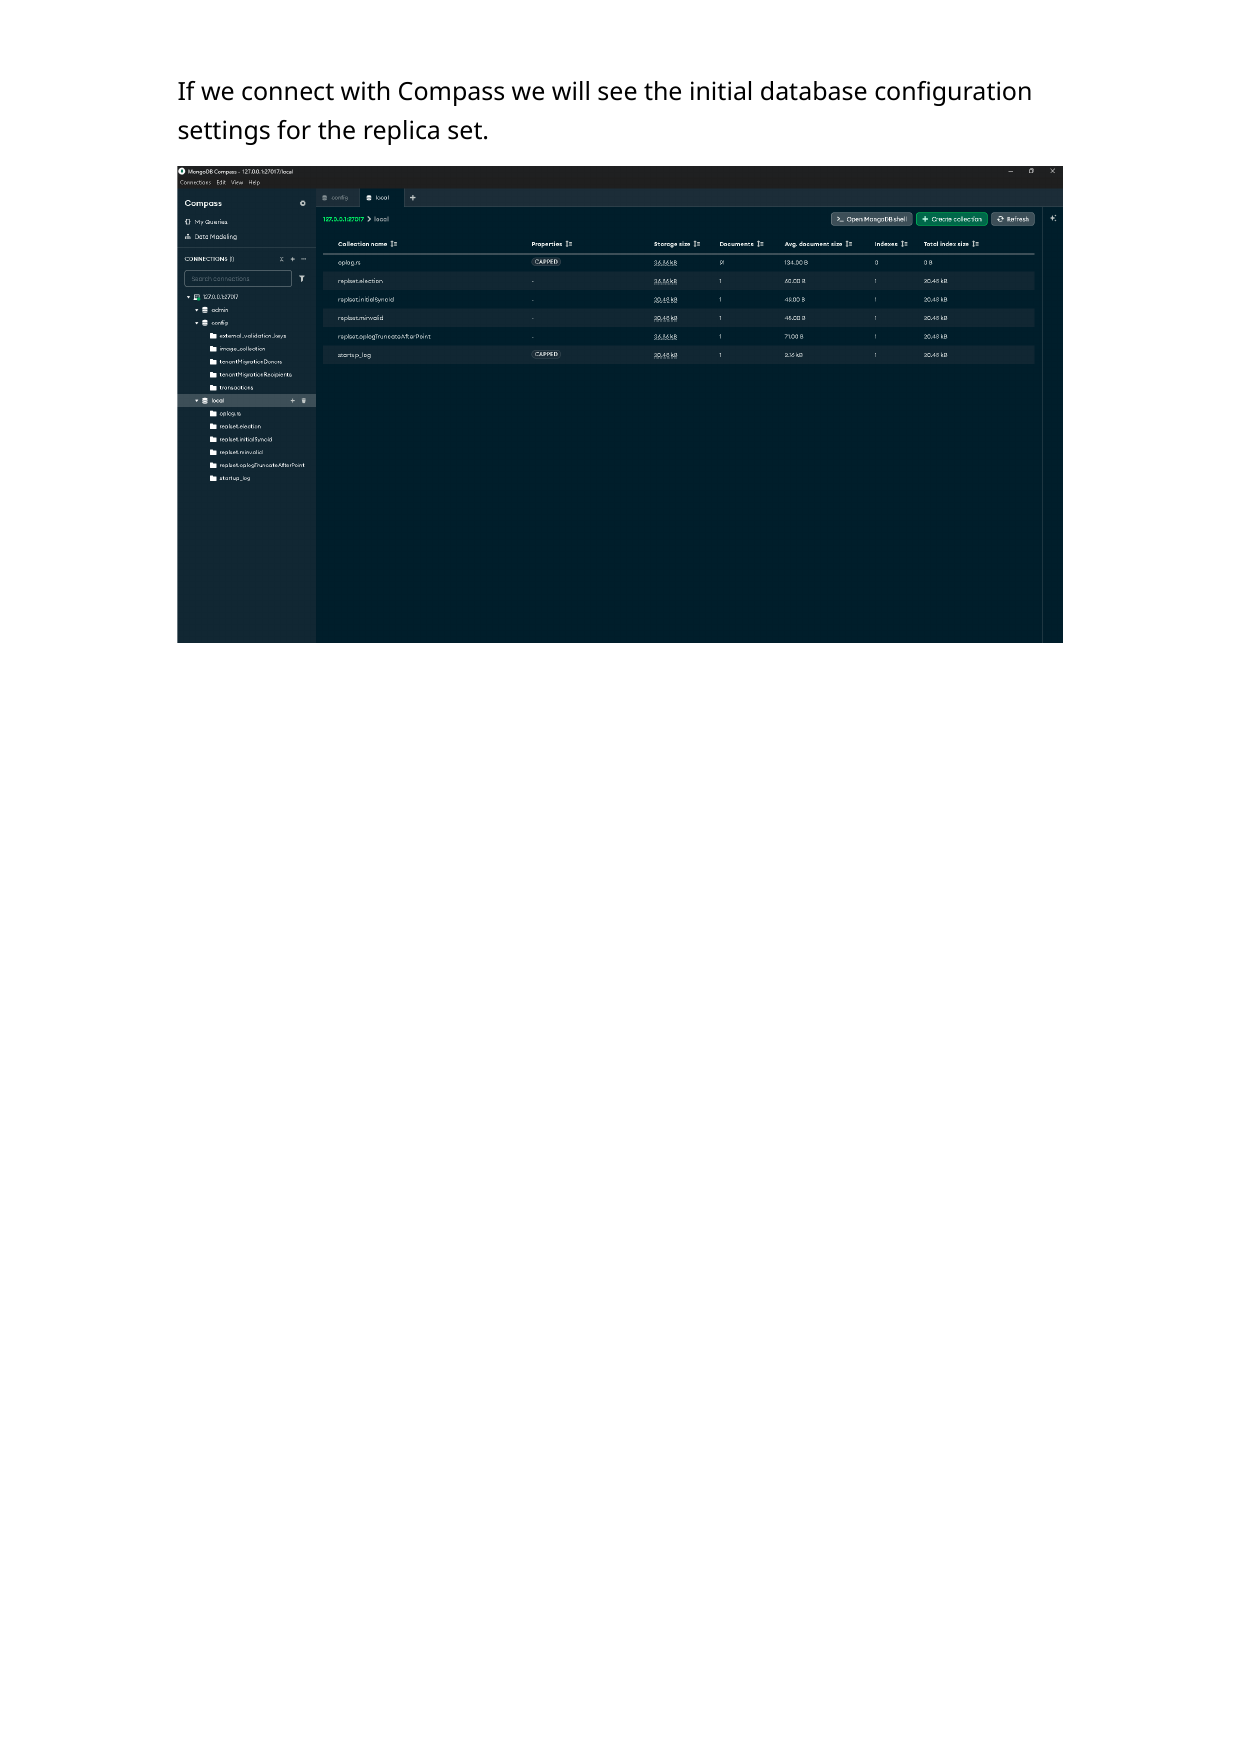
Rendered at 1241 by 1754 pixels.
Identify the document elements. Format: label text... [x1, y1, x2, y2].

picture [177, 166, 1063, 643]
text If we connect with Compass we will see the initial database configuration settings for the replica set. [177, 74, 1063, 147]
